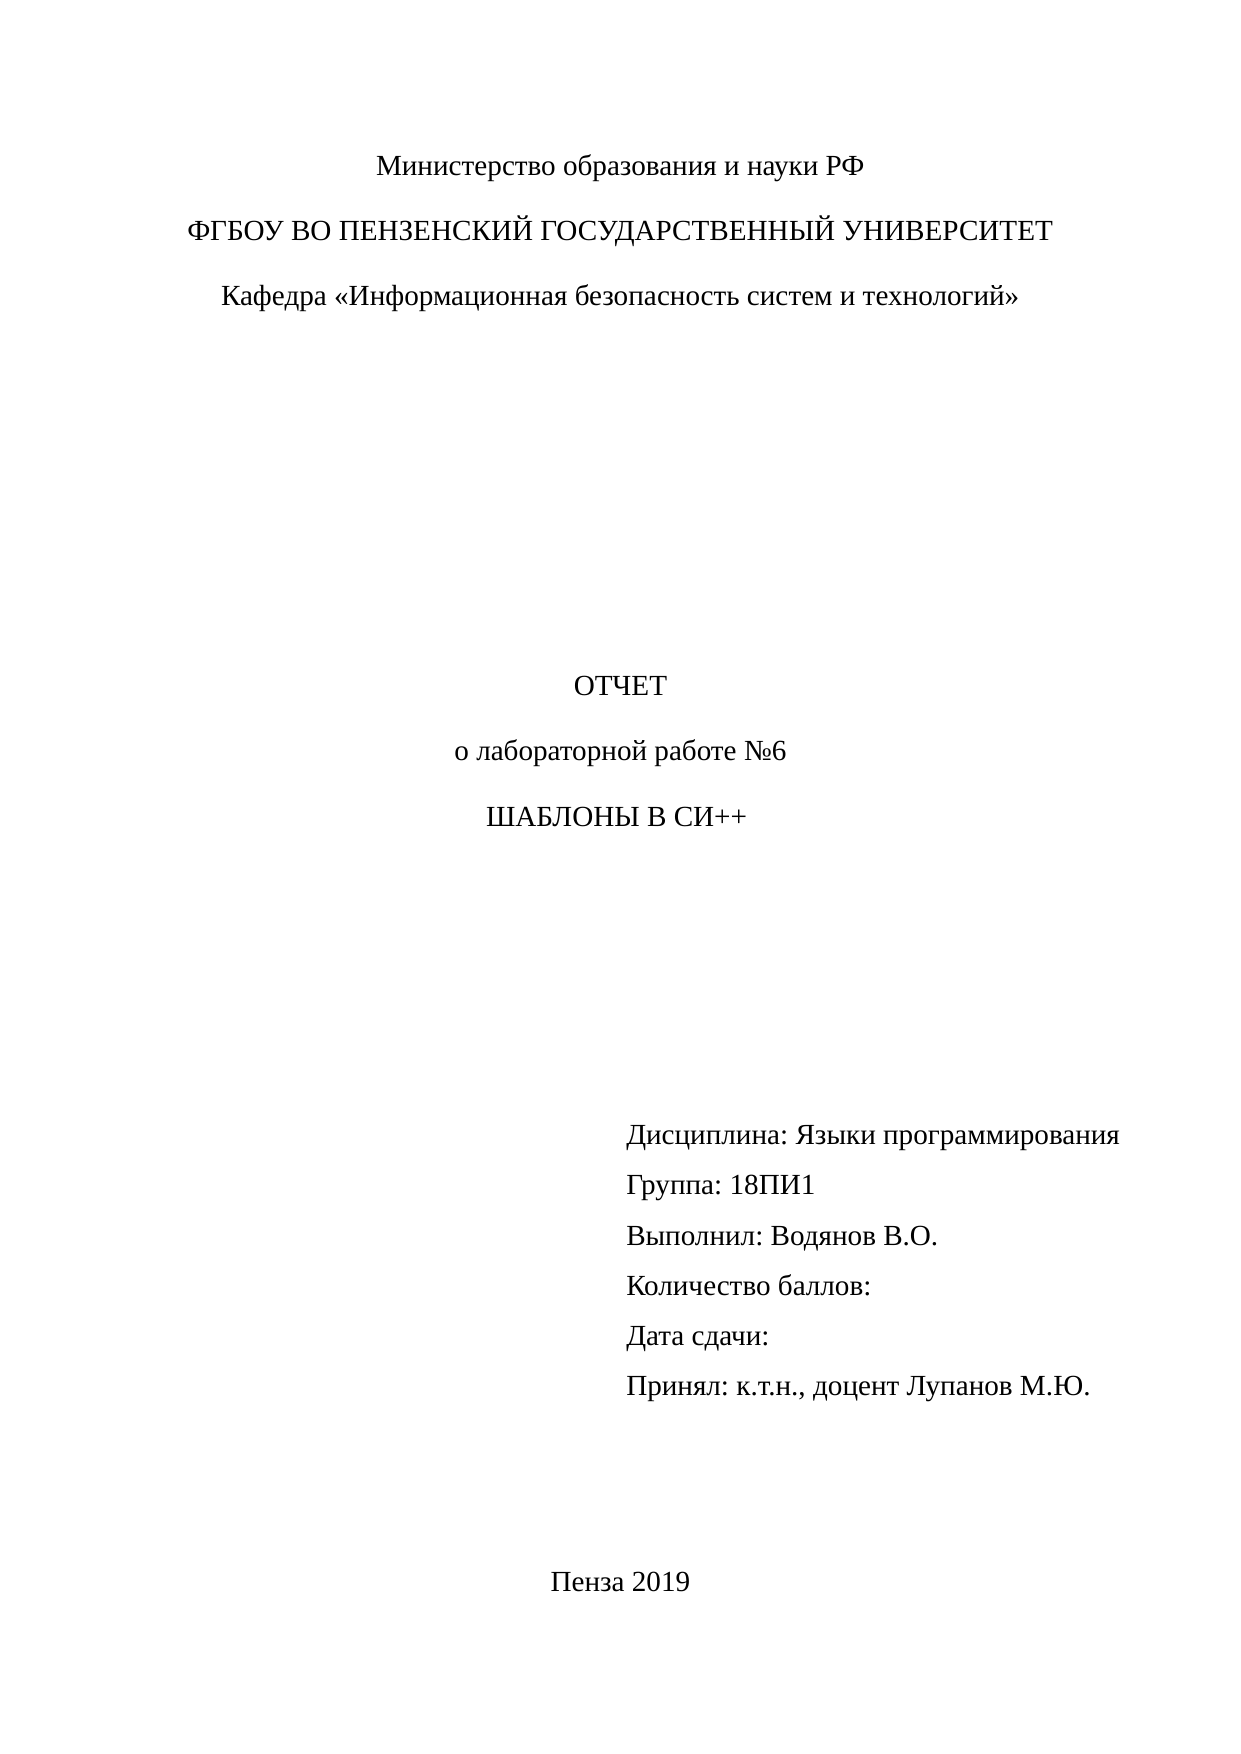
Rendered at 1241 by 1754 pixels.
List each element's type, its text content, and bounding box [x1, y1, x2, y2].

text Дата сдачи: [626, 1318, 1122, 1352]
text Шаблоны в Си++ [118, 799, 1122, 832]
text Принял: к.т.н., доцент Лупанов М.Ю. [626, 1368, 1122, 1402]
text Количество баллов: [626, 1268, 1122, 1301]
text ФГБОУ ВО ПЕНЗЕНСКИЙ ГОСУДАРСТВЕННЫЙ УНИВЕРСИТЕТ [118, 213, 1122, 246]
text Выполнил: Водянов В.О. [626, 1218, 1122, 1251]
text Пенза 2019 [118, 1564, 1122, 1597]
text о лабораторной работе №6 [118, 733, 1122, 767]
text Министерство образования и науки РФ [118, 148, 1122, 181]
text Группа: 18ПИ1 [626, 1167, 1122, 1201]
text ОТЧЕТ [118, 668, 1122, 702]
text Дисциплина: Языки программирования [626, 1117, 1122, 1151]
text Кафедра «Информационная безопасность систем и технологий» [118, 278, 1122, 311]
